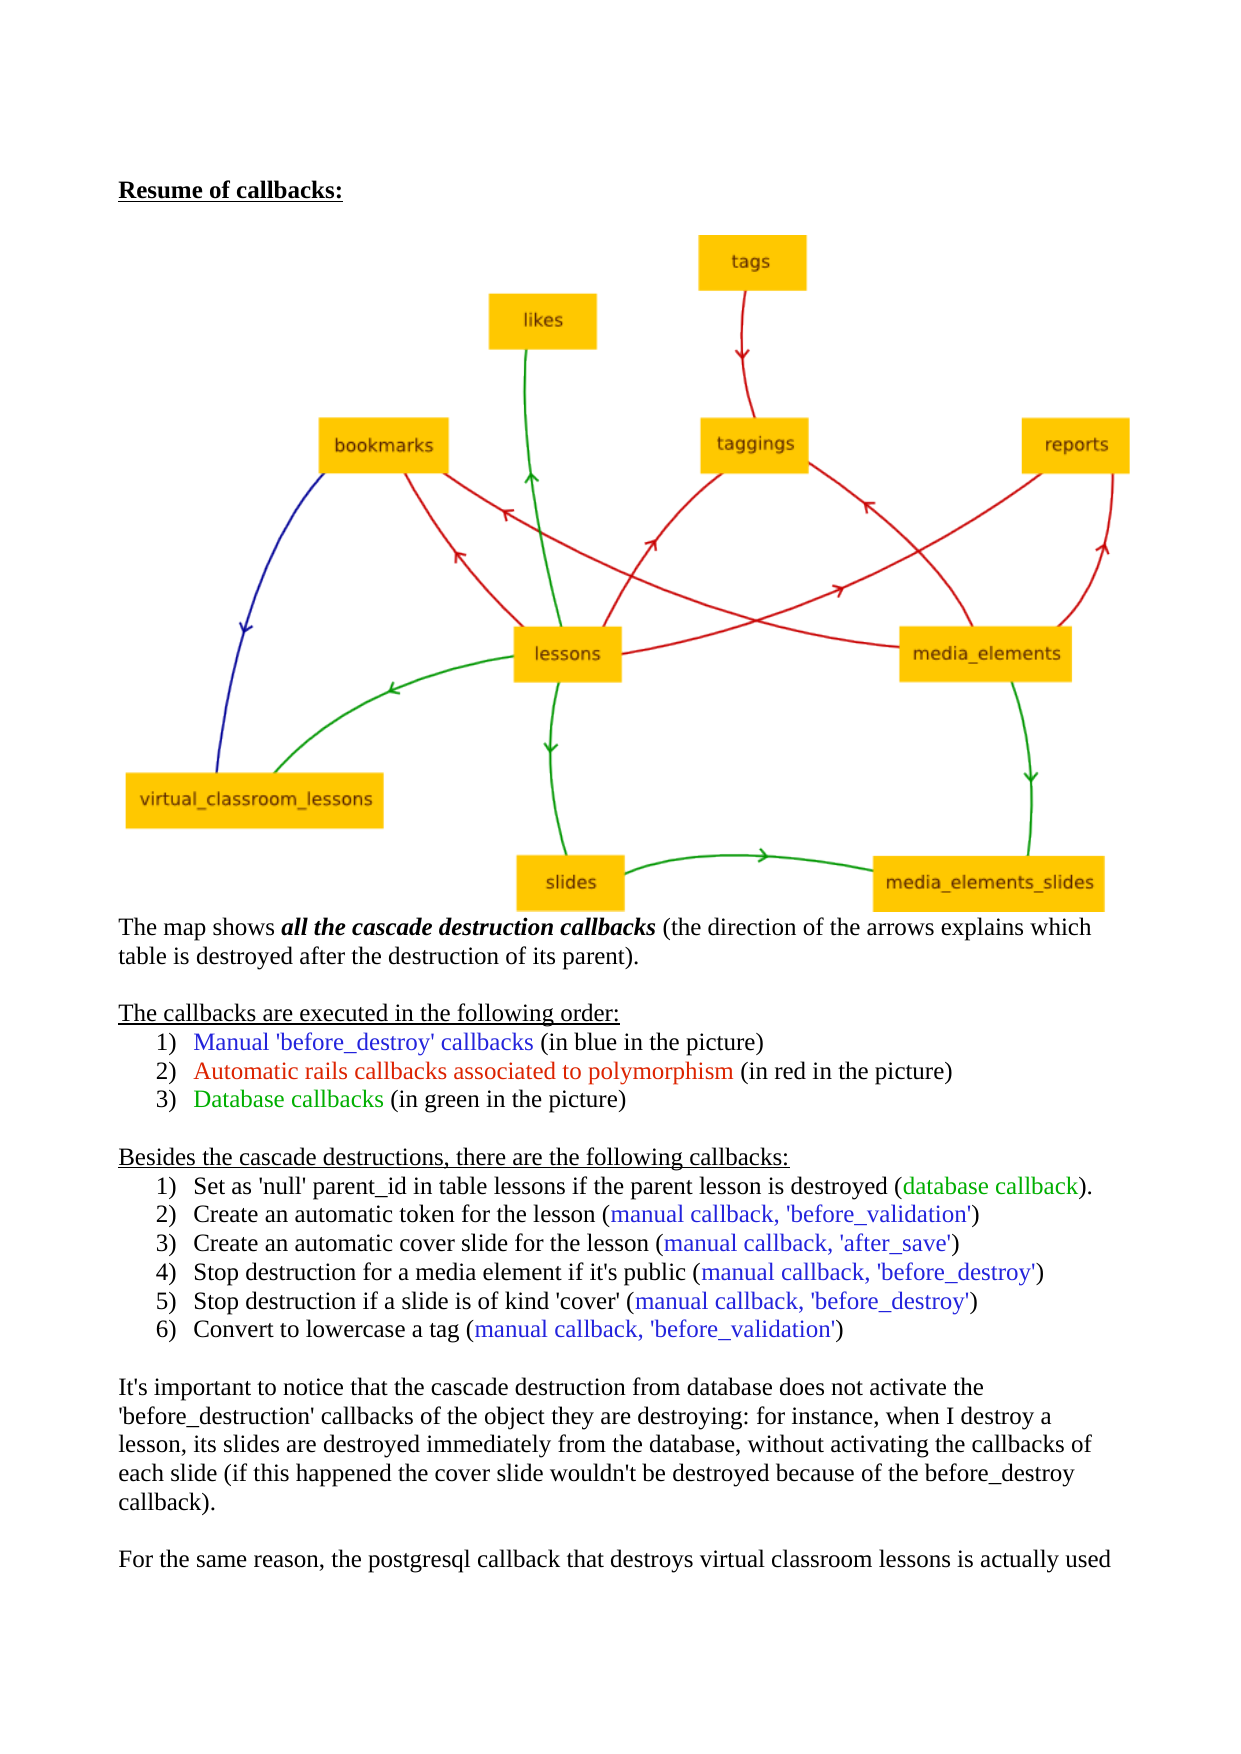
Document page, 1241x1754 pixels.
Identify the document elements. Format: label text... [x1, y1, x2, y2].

text The callbacks are executed in the following order: [118, 998, 1122, 1027]
text Besides the cascade destructions, there are the following callbacks: [118, 1142, 1122, 1171]
list Create an automatic token for the lesson (manual callback, 'before_validation') [156, 1199, 1122, 1228]
list Stop destruction if a slide is of kind 'cover' (manual callback, 'before_destroy') [156, 1286, 1122, 1314]
list Manual 'before_destroy' callbacks (in blue in the picture) [156, 1027, 1122, 1056]
list Set as 'null' parent_id in table lessons if the parent lesson is destroyed (database callback). [156, 1171, 1122, 1199]
text It's important to notice that the cascade destruction from database does not activate the 'before_destruction' callbacks of the object they are destroying: for instance, when I destroy a lesson, its slides are destroyed immediately from the database, without activating the callbacks of each slide (if this happened the cover slide wouldn't be destroyed because of the before_destroy callback). [118, 1372, 1122, 1516]
list Automatic rails callbacks associated to polymorphism (in red in the picture) [156, 1056, 1122, 1084]
list Stop destruction for a media element if it's public (manual callback, 'before_destroy') [156, 1257, 1122, 1286]
list Create an automatic cover slide for the lesson (manual callback, 'after_save') [156, 1228, 1122, 1257]
text For the same reason, the postgresql callback that destroys virtual classroom lessons is actually used [118, 1544, 1122, 1573]
text Resume of callbacks: [118, 176, 1122, 204]
list Convert to lowercase a tag (manual callback, 'before_validation') [156, 1314, 1122, 1343]
list Database callbacks (in green in the picture) [156, 1084, 1122, 1113]
text The map shows all the cascade destruction callbacks (the direction of the arrows explains which table is destroyed after the destruction of its parent). [118, 233, 1122, 969]
picture [125, 235, 1130, 912]
